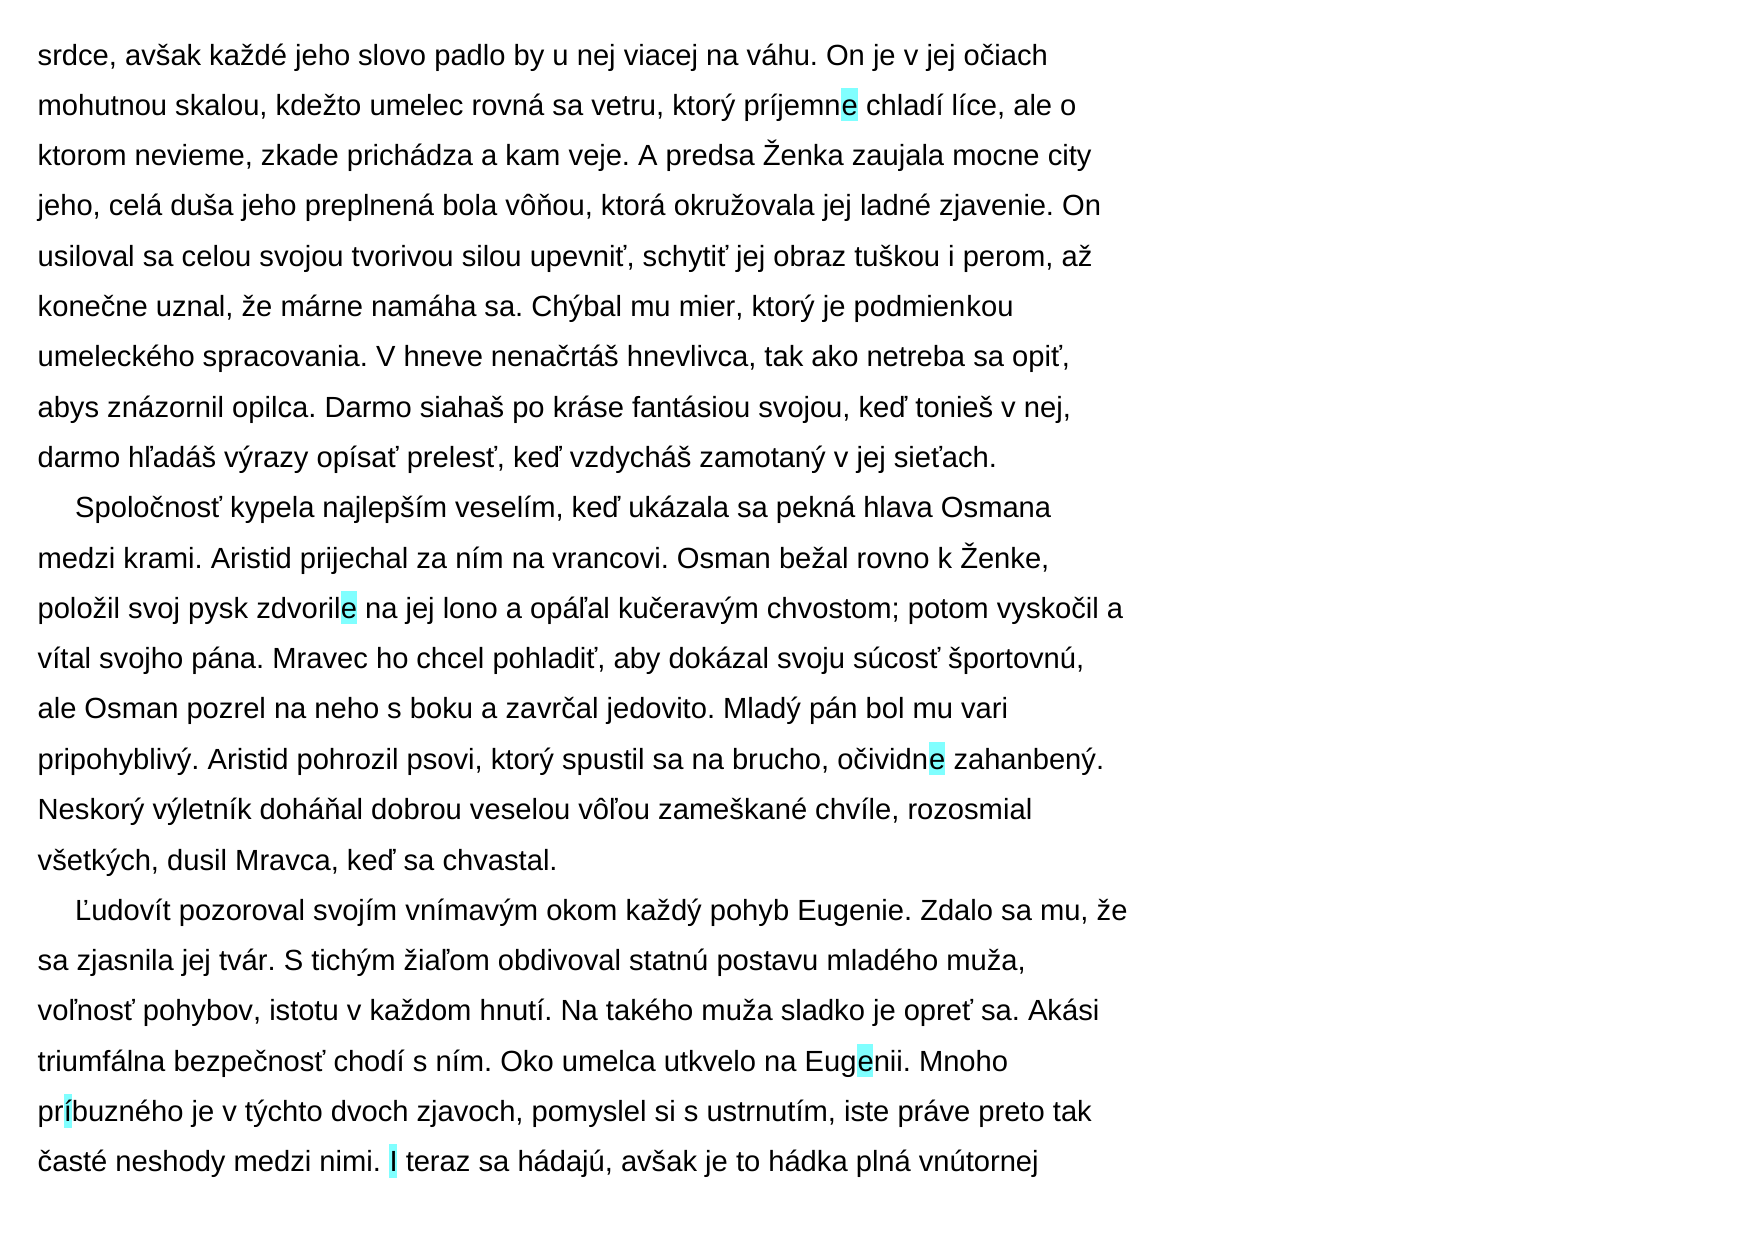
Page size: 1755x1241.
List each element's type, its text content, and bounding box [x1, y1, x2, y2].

text Spoločnosť kypela najlepším veselím, keď ukázala sa pekná hlava Osmana medzi krami. Aristid prijechal za ním na vrancovi. Osman bežal rovno k Ženke, položil svoj pysk zdvo­rile na jej lono a opáľal kučeravým chvostom; potom vyskočil a vítal svojho pána. Mravec ho chcel pohladiť, aby dokázal svoju súcosť športovnú, ale Osman pozrel na neho s boku a za­vrčal jedovito. Mladý pán bol mu vari pripohyblivý. Aristid pohrozil psovi, ktorý spustil sa na brucho, očividne zahanbený. Neskorý výlet­ník doháňal dobrou veselou vôľou zameškané chvíle, rozosmial všetkých, dusil Mravca, keď sa chvastal. [37, 490, 1130, 876]
text srdce, avšak každé jeho slovo padlo by u nej viacej na váhu. On je v jej očiach mohutnou skalou, kdežto umelec rovná sa vetru, ktorý príjemne chladí líce, ale o ktorom nevieme, zkade prichádza a kam veje. A predsa Ženka zaujala mocne city jeho, celá duša jeho preplnená bola vôňou, ktorá okružovala jej ladné zjavenie. On usiloval sa celou svojou tvorivou silou upevniť, schytiť jej obraz tuškou i perom, až konečne uznal, že márne namáha sa. Chýbal mu mier, ktorý je podmien­kou umeleckého spracovania. V hneve nenačrtáš hnevlivca, tak ako netreba sa opiť, abys zná­zornil opilca. Darmo siahaš po kráse fantásiou svojou, keď tonieš v nej, darmo hľadáš výrazy opísať prelesť, keď vzdycháš zamotaný v jej sieťach. [37, 37, 1130, 473]
text Ľudovít pozoroval svojím vnímavým okom každý pohyb Eugenie. Zdalo sa mu, že sa zjas­nila jej tvár. S tichým žiaľom obdivoval statnú postavu mladého muža, voľnosť pohybov, istotu v každom hnutí. Na takého muža sladko je opreť sa. Akási triumfálna bezpečnosť chodí s ním. Oko umelca utkvelo na Eugenii. Mnoho príbuzného je v týchto dvoch zjavoch, pomyslel si s ustrnutím, iste práve preto tak časté neshody medzi nimi. I teraz sa hádajú, avšak je to hádka plná vnútornej [37, 893, 1130, 1178]
